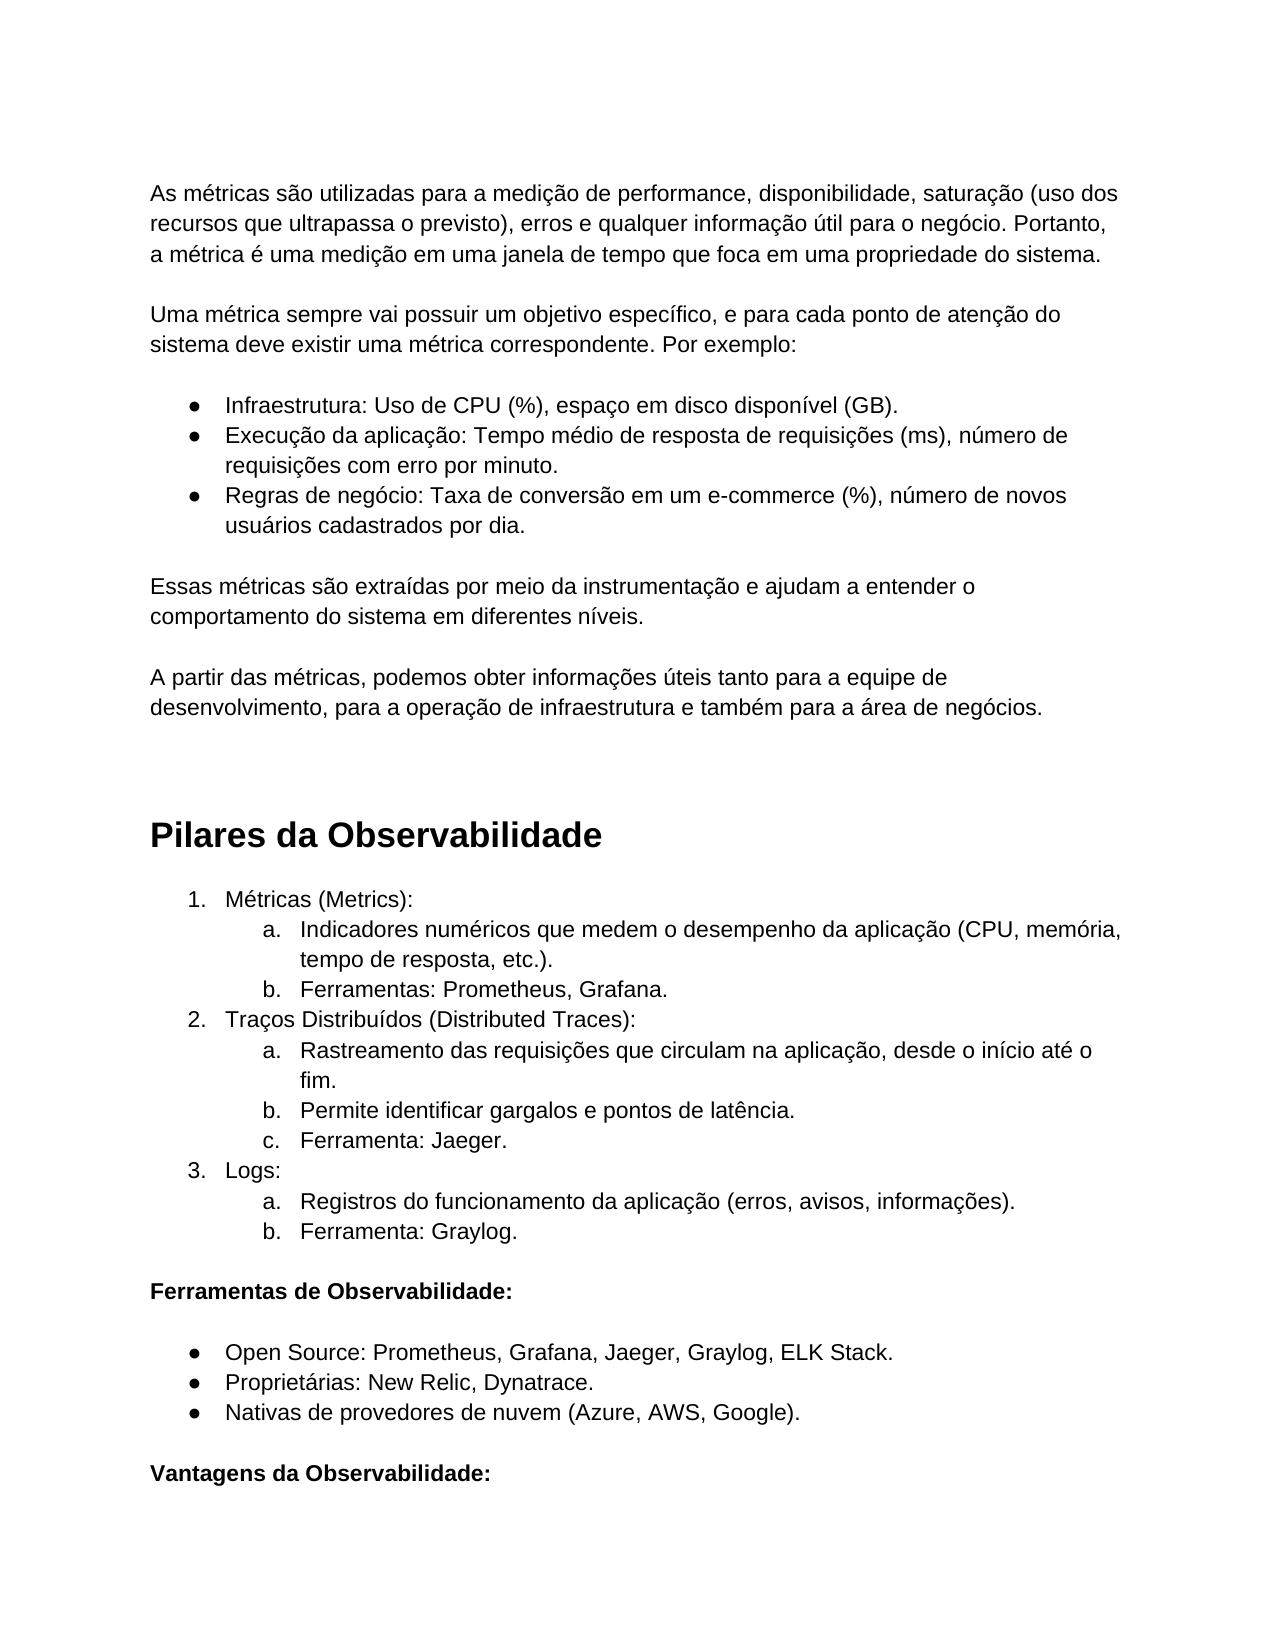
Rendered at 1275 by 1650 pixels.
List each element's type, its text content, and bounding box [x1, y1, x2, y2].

list Open Source: Prometheus, Grafana, Jaeger, Graylog, ELK Stack. [187, 1339, 1125, 1365]
list Ferramenta: Graylog. [262, 1218, 1125, 1244]
list Métricas (Metrics): [187, 886, 1125, 912]
list Registros do funcionamento da aplicação (erros, avisos, informações). [262, 1188, 1125, 1214]
text Vantagens da Observabilidade: [150, 1459, 1125, 1486]
list Logs: [187, 1157, 1125, 1184]
list Rastreamento das requisições que circulam na aplicação, desde o início até o fim. [262, 1037, 1125, 1093]
list Infraestrutura: Uso de CPU (%), espaço em disco disponível (GB). [187, 392, 1125, 418]
subtitle Pilares da Observabilidade [150, 814, 1125, 855]
list Regras de negócio: Taxa de conversão em um e-commerce (%), número de novos usuários cadastrados por dia. [187, 482, 1125, 539]
text Ferramentas de Observabilidade: [150, 1278, 1125, 1304]
list Indicadores numéricos que medem o desempenho da aplicação (CPU, memória, tempo de resposta, etc.). [262, 916, 1125, 972]
text Uma métrica sempre vai possuir um objetivo específico, e para cada ponto de atenção do sistema deve existir uma métrica correspondente. Por exemplo: [150, 301, 1125, 358]
text Essas métricas são extraídas por meio da instrumentação e ajudam a entender o comportamento do sistema em diferentes níveis. [150, 573, 1125, 629]
list Proprietárias: New Relic, Dynatrace. [187, 1369, 1125, 1395]
list Traços Distribuídos (Distributed Traces): [187, 1006, 1125, 1033]
text A partir das métricas, podemos obter informações úteis tanto para a equipe de desenvolvimento, para a operação de infraestrutura e também para a área de negócios. [150, 663, 1125, 720]
list Execução da aplicação: Tempo médio de resposta de requisições (ms), número de requisições com erro por minuto. [187, 422, 1125, 478]
text As métricas são utilizadas para a medição de performance, disponibilidade, saturação (uso dos recursos que ultrapassa o previsto), erros e qualquer informação útil para o negócio. Portanto, a métrica é uma medição em uma janela de tempo que foca em uma propriedade do sistema. [150, 180, 1125, 267]
list Permite identificar gargalos e pontos de latência. [262, 1097, 1125, 1123]
list Ferramentas: Prometheus, Grafana. [262, 976, 1125, 1002]
list Nativas de provedores de nuvem (Azure, AWS, Google). [187, 1399, 1125, 1425]
list Ferramenta: Jaeger. [262, 1127, 1125, 1153]
